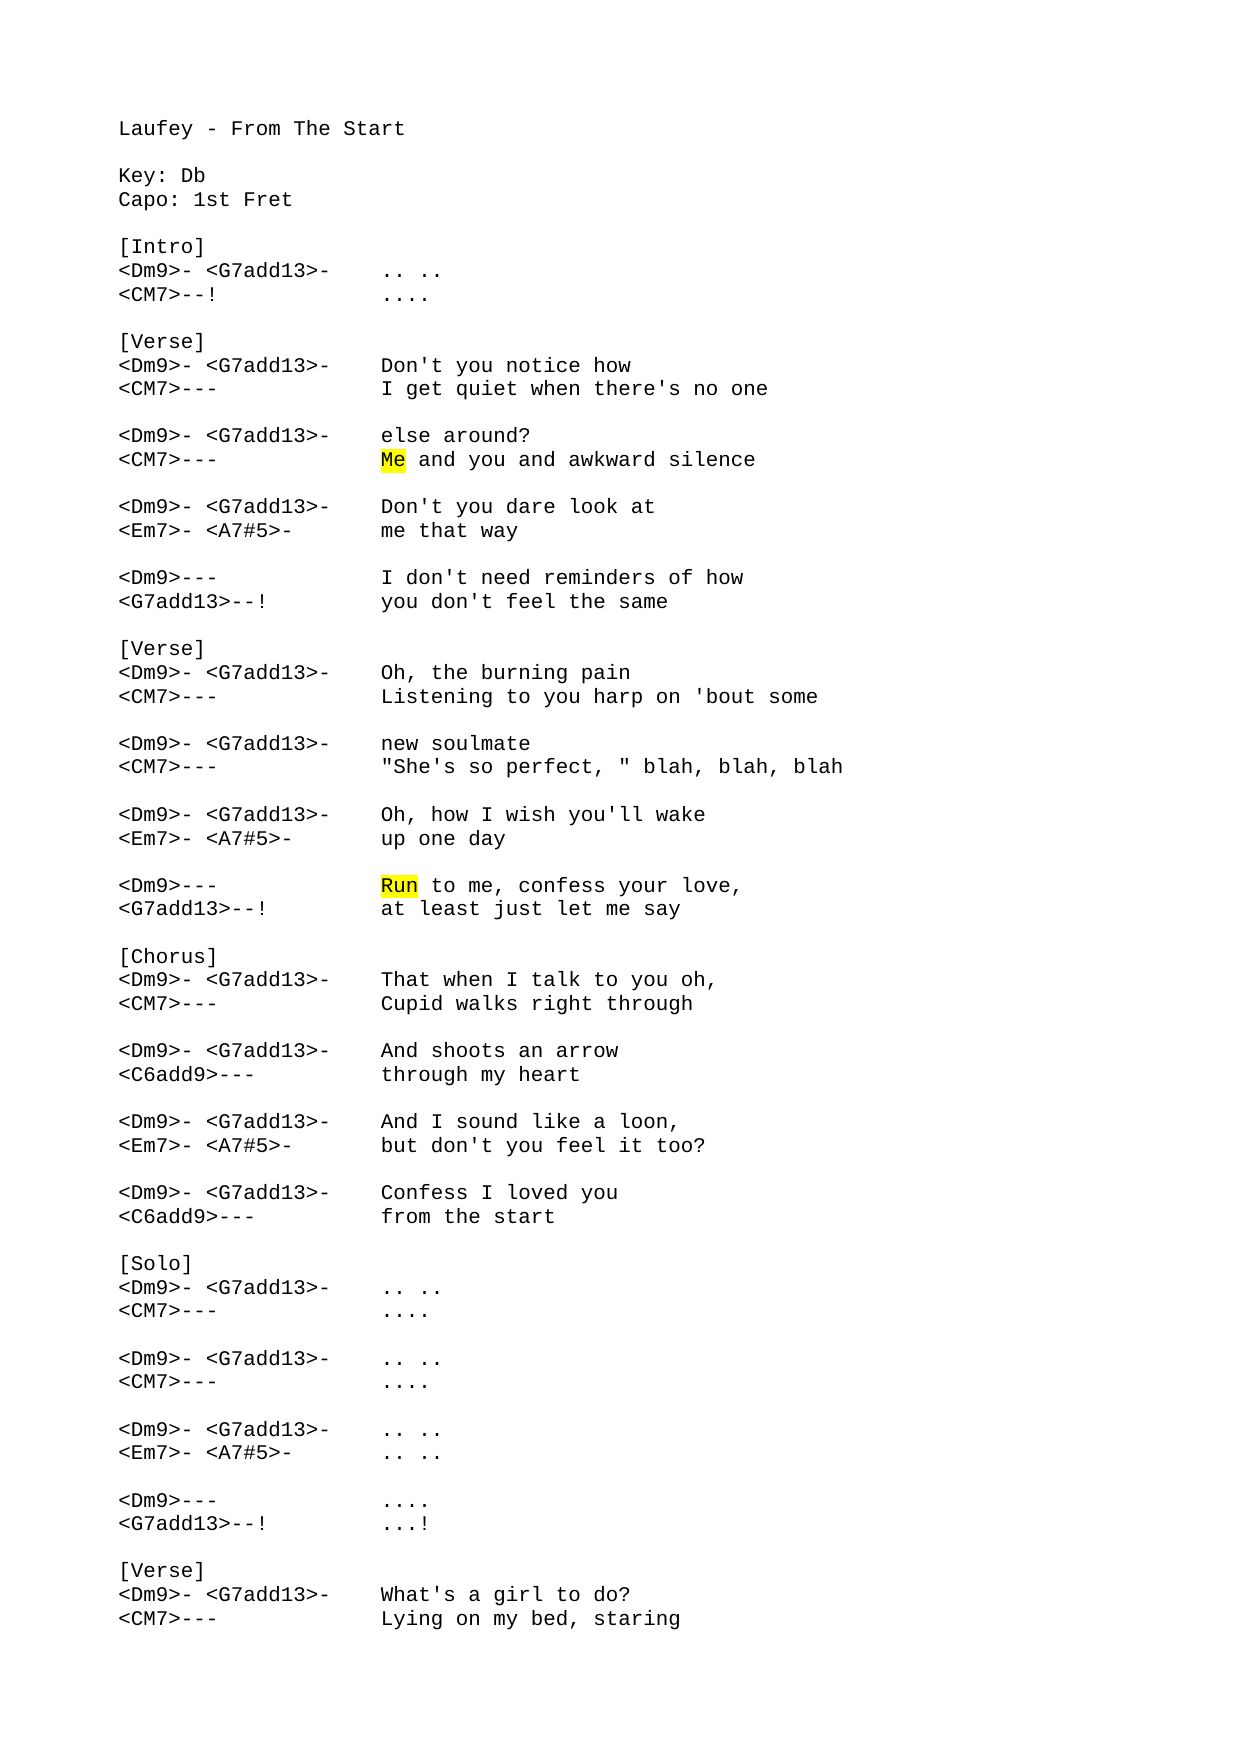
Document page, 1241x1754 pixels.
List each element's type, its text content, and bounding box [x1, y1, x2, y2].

text <Dm9>- <G7add13>- Confess I loved you [118, 1182, 1122, 1206]
text <CM7>--- Me and you and awkward silence [118, 449, 1122, 473]
text <Dm9>- <G7add13>- .. .. [118, 1419, 1122, 1442]
text [Verse] [118, 1561, 1122, 1584]
text <Dm9>- <G7add13>- new soulmate [118, 733, 1122, 757]
text Key: Db [118, 165, 1122, 189]
text <Dm9>- <G7add13>- And shoots an arrow [118, 1040, 1122, 1064]
text <Dm9>--- I don't need reminders of how [118, 567, 1122, 591]
text [Intro] [118, 236, 1122, 260]
text <G7add13>--! ...! [118, 1513, 1122, 1537]
text <G7add13>--! you don't feel the same [118, 591, 1122, 615]
text [Chorus] [118, 946, 1122, 969]
text <Dm9>- <G7add13>- .. .. [118, 1348, 1122, 1371]
text <Dm9>- <G7add13>- .. .. [118, 260, 1122, 284]
text <CM7>--- .... [118, 1300, 1122, 1324]
text <Em7>- <A7#5>- but don't you feel it too? [118, 1135, 1122, 1158]
text <Dm9>- <G7add13>- That when I talk to you oh, [118, 969, 1122, 993]
text <Dm9>- <G7add13>- What's a girl to do? [118, 1584, 1122, 1608]
text <CM7>--- .... [118, 1371, 1122, 1395]
text <Dm9>- <G7add13>- Don't you dare look at [118, 496, 1122, 520]
text Laufey - From The Start [118, 118, 1122, 142]
text [Verse] [118, 331, 1122, 354]
text Capo: 1st Fret [118, 189, 1122, 213]
text <Dm9>--- .... [118, 1489, 1122, 1513]
text <Dm9>- <G7add13>- Oh, the burning pain [118, 662, 1122, 686]
text <CM7>--- Listening to you harp on 'bout some [118, 686, 1122, 709]
text <CM7>--- "She's so perfect, " blah, blah, blah [118, 757, 1122, 780]
text <CM7>--- Cupid walks right through [118, 993, 1122, 1017]
text <CM7>--- Lying on my bed, staring [118, 1608, 1122, 1631]
text <Dm9>- <G7add13>- Oh, how I wish you'll wake [118, 804, 1122, 827]
text <CM7>--! .... [118, 284, 1122, 307]
text <Dm9>- <G7add13>- .. .. [118, 1277, 1122, 1300]
text <Em7>- <A7#5>- .. .. [118, 1442, 1122, 1466]
text [Verse] [118, 638, 1122, 662]
text <Dm9>- <G7add13>- Don't you notice how [118, 354, 1122, 378]
text <Dm9>--- Run to me, confess your love, [118, 875, 1122, 898]
text <C6add9>--- through my heart [118, 1064, 1122, 1088]
text <Dm9>- <G7add13>- And I sound like a loon, [118, 1111, 1122, 1135]
text <Em7>- <A7#5>- up one day [118, 827, 1122, 851]
text <G7add13>--! at least just let me say [118, 898, 1122, 922]
text <Dm9>- <G7add13>- else around? [118, 426, 1122, 449]
text <Em7>- <A7#5>- me that way [118, 520, 1122, 544]
text [Solo] [118, 1253, 1122, 1277]
text <C6add9>--- from the start [118, 1206, 1122, 1229]
text <CM7>--- I get quiet when there's no one [118, 378, 1122, 402]
